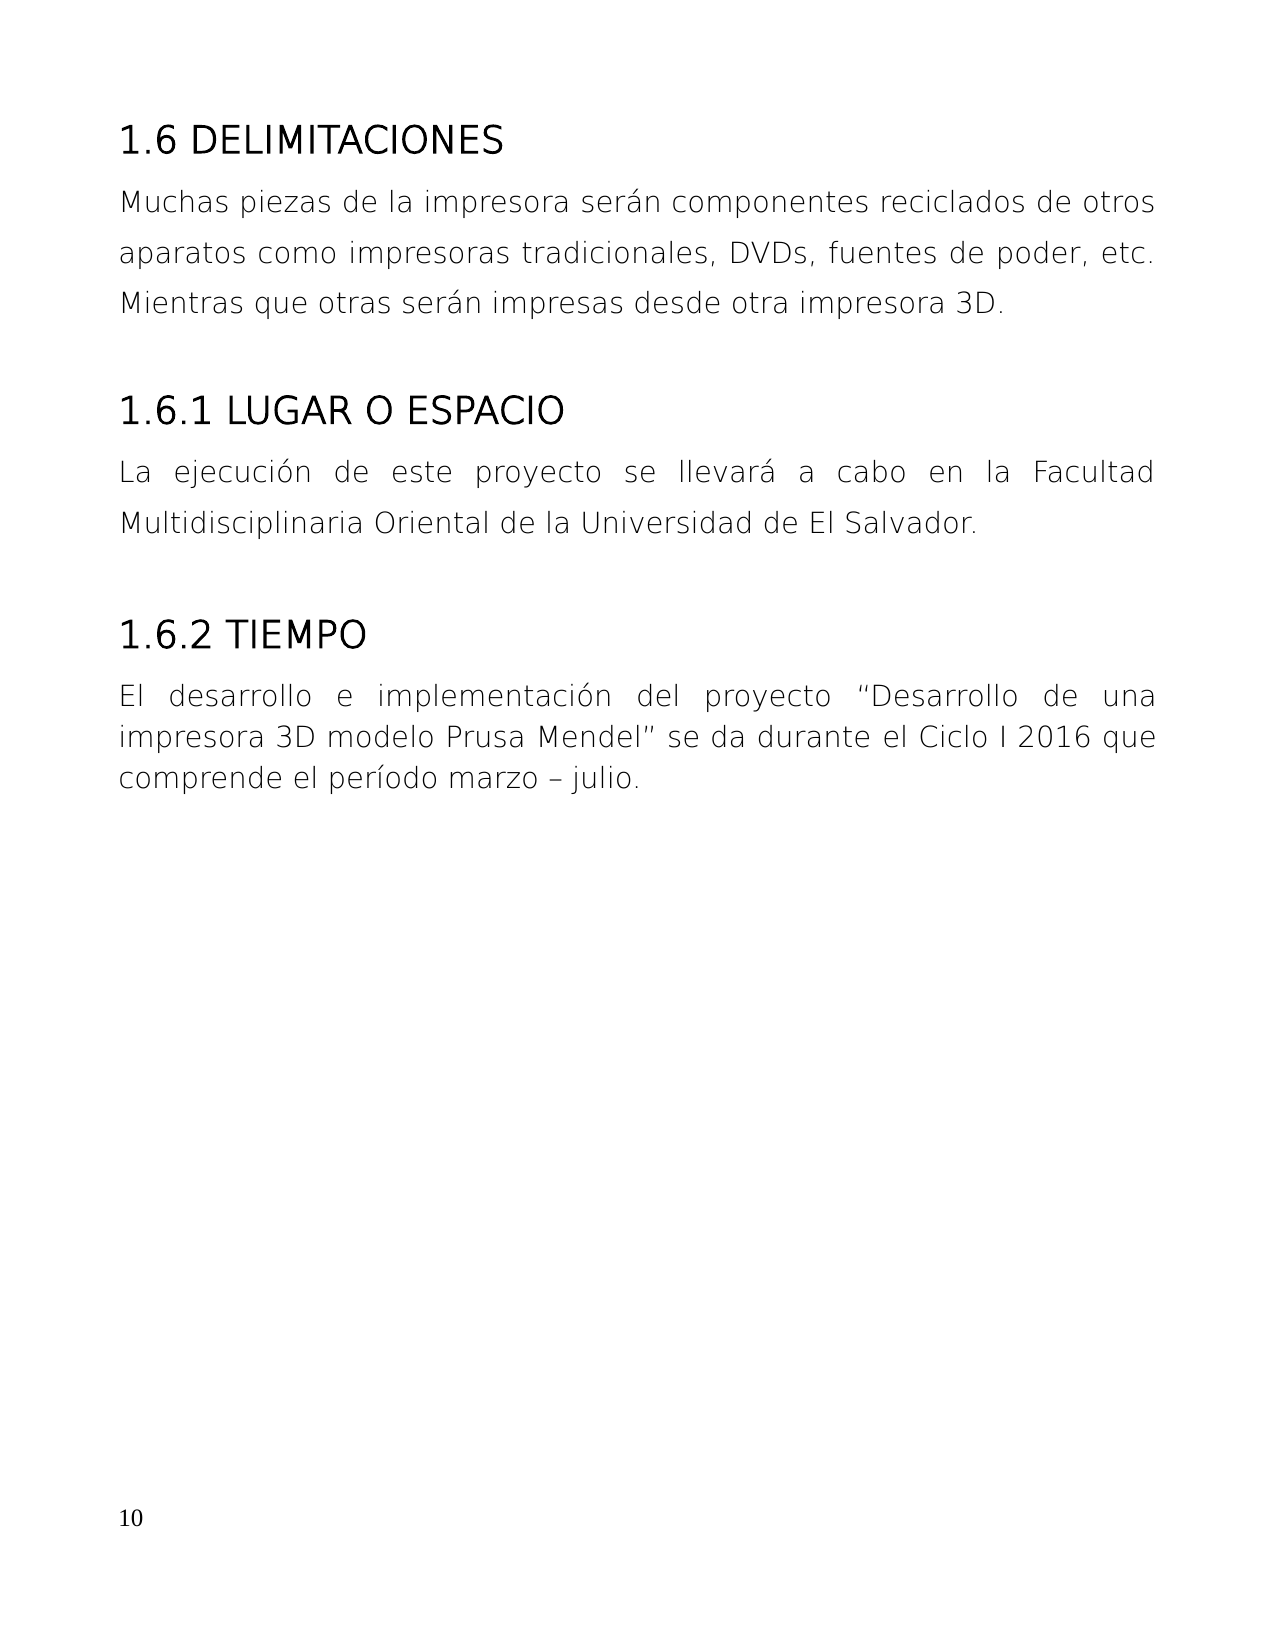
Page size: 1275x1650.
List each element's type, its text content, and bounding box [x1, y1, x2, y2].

text 1.6 DELIMITACIONES [118, 118, 1157, 162]
text El desarrollo e implementación del proyecto “Desarrollo de una impresora 3D modelo Prusa Mendel” se da durante el Ciclo I 2016 que comprende el período marzo – julio. [118, 680, 1157, 795]
text 1.6.2 TIEMPO [118, 613, 1157, 656]
text Muchas piezas de la impresora serán componentes reciclados de otros aparatos como impresoras tradicionales, DVDs, fuentes de poder, etc. Mientras que otras serán impresas desde otra impresora 3D. [118, 185, 1157, 321]
text La ejecución de este proyecto se llevará a cabo en la Facultad Multidisciplinaria Oriental de la Universidad de El Salvador. [118, 456, 1157, 541]
text 1.6.1 LUGAR O ESPACIO [118, 389, 1157, 432]
